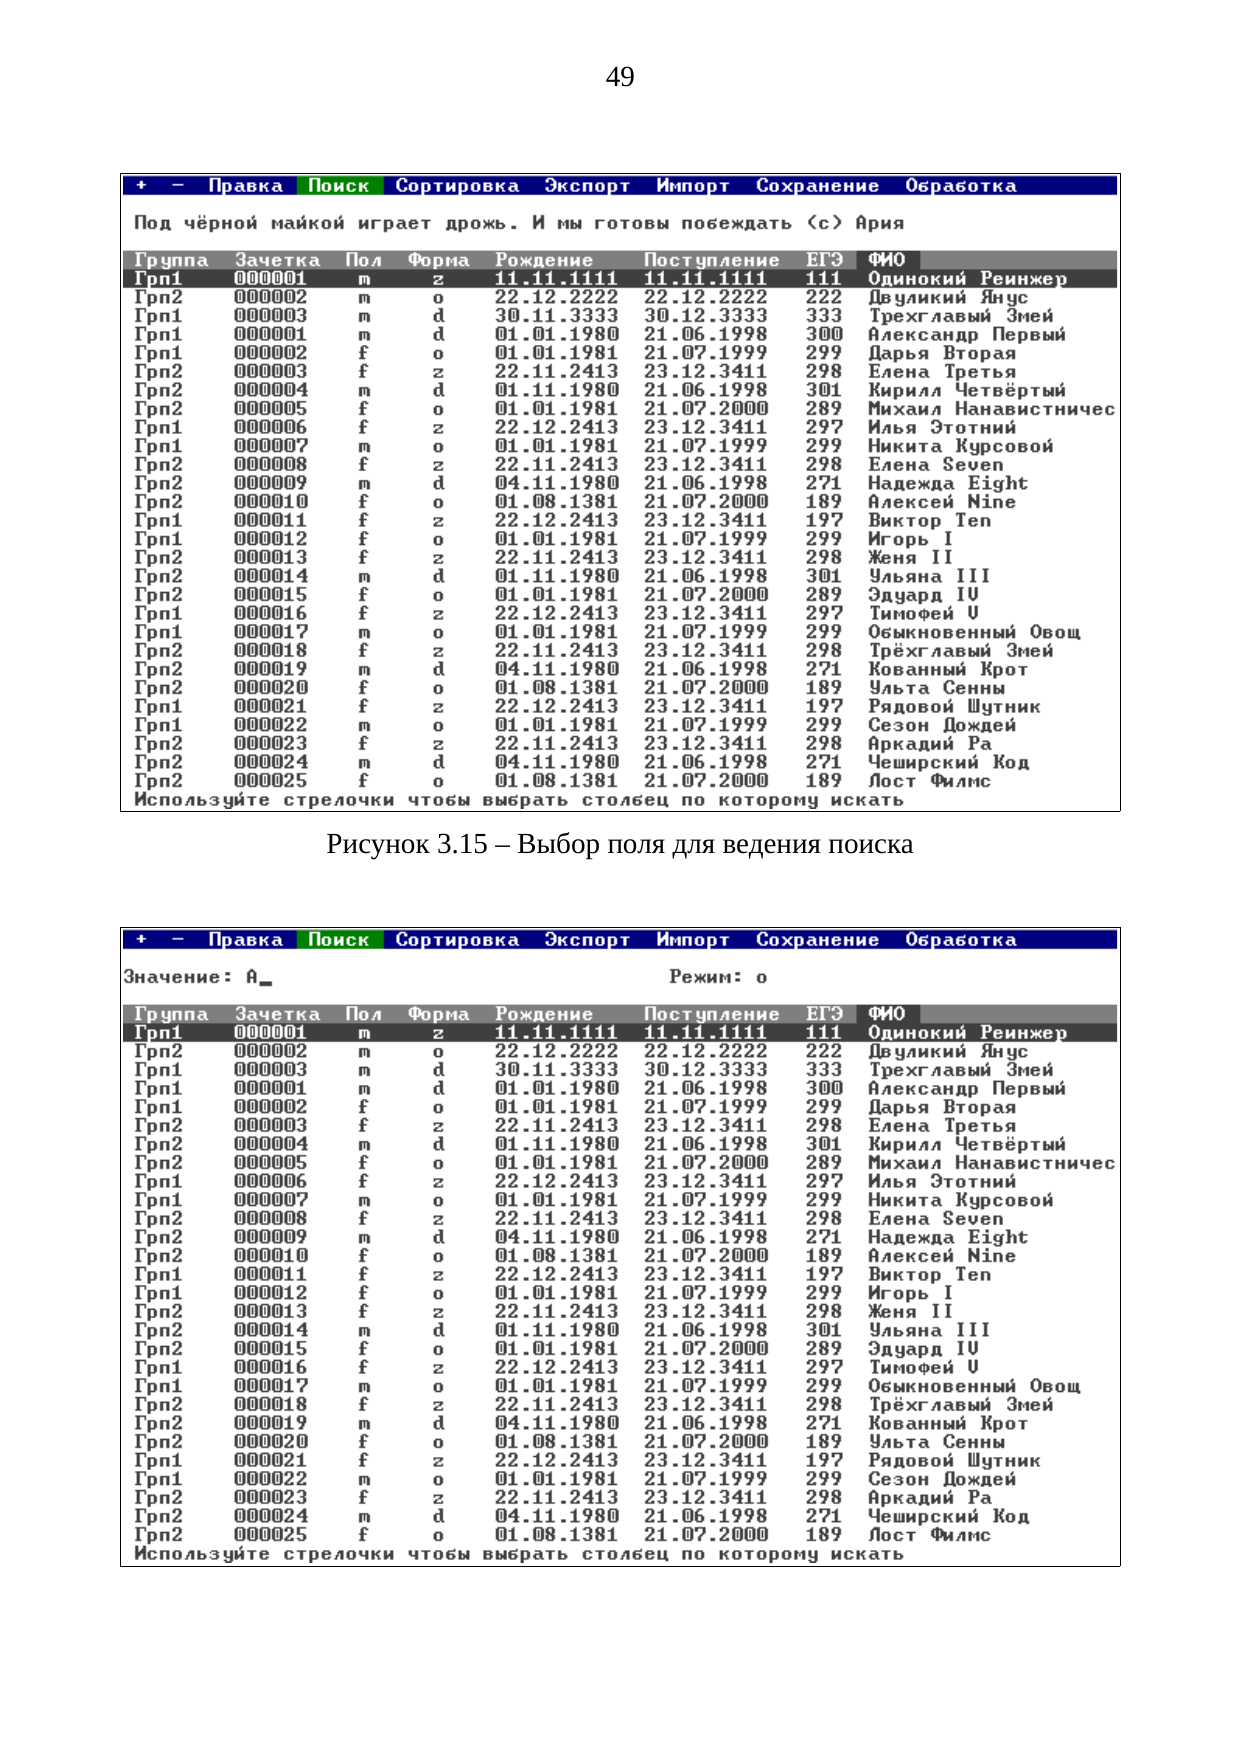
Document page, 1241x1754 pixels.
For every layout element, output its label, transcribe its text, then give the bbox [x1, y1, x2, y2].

picture [123, 175, 1118, 809]
picture [123, 929, 1118, 1563]
text Рисунок 3.15 – Выбор поля для ведения поиска [118, 826, 1122, 859]
